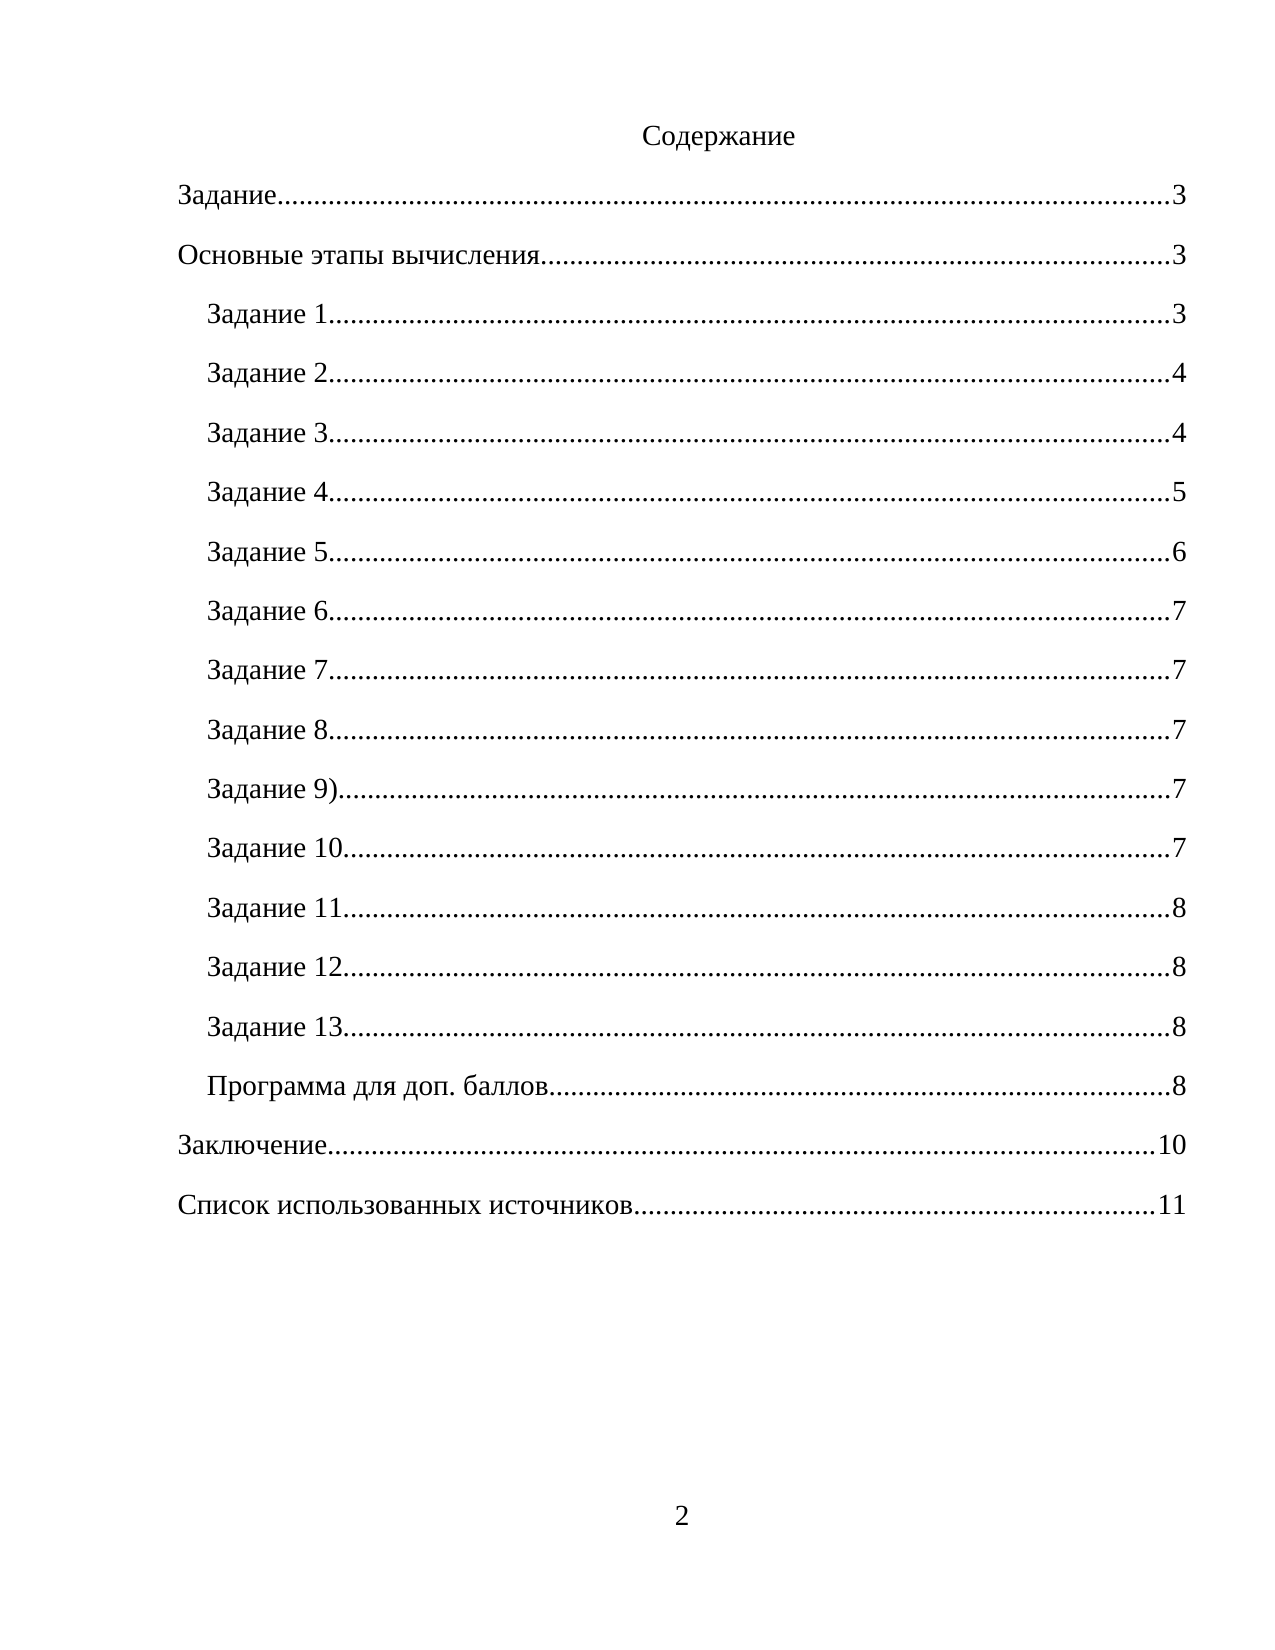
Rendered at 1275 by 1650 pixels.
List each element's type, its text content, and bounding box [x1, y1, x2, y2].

text Задание 6 7 [207, 593, 1186, 627]
text Задание 13 8 [207, 1009, 1186, 1042]
text Задание 2 4 [207, 356, 1186, 389]
text Заключение 10 [177, 1127, 1186, 1161]
text Основные этапы вычисления 3 [177, 237, 1186, 270]
text Задание 3 4 [207, 415, 1186, 448]
text Задание 7 7 [207, 652, 1186, 686]
text Задание 12 8 [207, 949, 1186, 983]
text Задание 4 5 [207, 474, 1186, 508]
text Задание 8 7 [207, 712, 1186, 745]
text Содержание [177, 118, 1186, 152]
text Задание 9) 7 [207, 771, 1186, 805]
text Задание 3 [177, 177, 1186, 211]
text Задание 5 6 [207, 534, 1186, 567]
text Задание 1 3 [207, 296, 1186, 330]
text Список использованных источников 11 [177, 1187, 1186, 1220]
text Задание 10 7 [207, 831, 1186, 864]
text Программа для доп. баллов 8 [207, 1068, 1186, 1102]
text Задание 11 8 [207, 890, 1186, 923]
